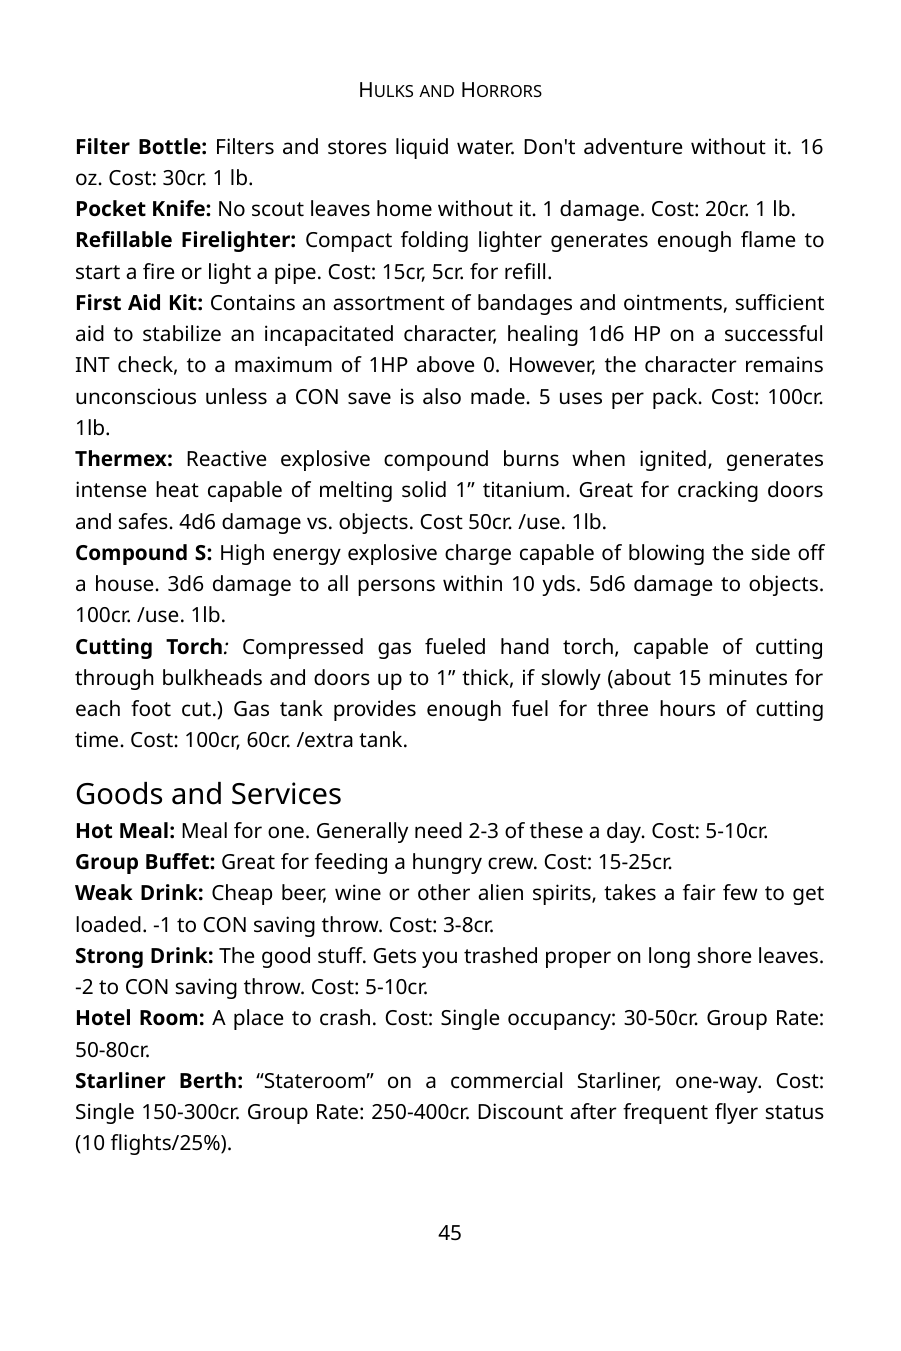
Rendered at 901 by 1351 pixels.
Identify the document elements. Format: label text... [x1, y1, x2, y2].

text Group Buffet: Great for feeding a hungry crew. Cost: 15-25cr. [75, 847, 825, 876]
text Starliner Berth: “Stateroom” on a commercial Starliner, one-way. Cost: Single 150-300cr. Group Rate: 250-400cr. Discount after frequent flyer status (10 flights/25%). [75, 1066, 825, 1157]
text Refillable Firelighter: Compact folding lighter generates enough flame to start a fire or light a pipe. Cost: 15cr, 5cr. for refill. [75, 226, 825, 285]
text Hot Meal: Meal for one. Generally need 2-3 of these a day. Cost: 5-10cr. [75, 816, 825, 844]
text Hotel Room: A place to crash. Cost: Single occupancy: 30-50cr. Group Rate: 50-80cr. [75, 1003, 825, 1063]
text First Aid Kit: Contains an assortment of bandages and ointments, sufficient aid to stabilize an incapacitated character, healing 1d6 HP on a successful INT check, to a maximum of 1HP above 0. However, the character remains unconscious unless a CON save is also made. 5 uses per pack. Cost: 100cr. 1lb. [75, 288, 825, 442]
text Cutting Torch: Compressed gas fueled hand torch, capable of cutting through bulkheads and doors up to 1” thick, if slowly (about 15 minutes for each foot cut.) Gas tank provides enough fuel for three hours of cutting time. Cost: 100cr, 60cr. /extra tank. [75, 632, 825, 754]
text Weak Drink: Cheap beer, wine or other alien spirits, takes a fair few to get loaded. -1 to CON saving throw. Cost: 3-8cr. [75, 878, 825, 938]
text Compound S: High energy explosive charge capable of blowing the side off a house. 3d6 damage to all persons within 10 yds. 5d6 damage to objects. 100cr. /use. 1lb. [75, 538, 825, 629]
text Strong Drink: The good stuff. Gets you trashed proper on long shore leaves. -2 to CON saving throw. Cost: 5-10cr. [75, 941, 825, 1001]
subtitle Goods and Services [75, 773, 825, 813]
text Filter Bottle: Filters and stores liquid water. Don't adventure without it. 16 oz. Cost: 30cr. 1 lb. [75, 132, 825, 192]
text Pocket Knife: No scout leaves home without it. 1 damage. Cost: 20cr. 1 lb. [75, 194, 825, 223]
text Thermex: Reactive explosive compound burns when ignited, generates intense heat capable of melting solid 1” titanium. Great for cracking doors and safes. 4d6 damage vs. objects. Cost 50cr. /use. 1lb. [75, 444, 825, 535]
